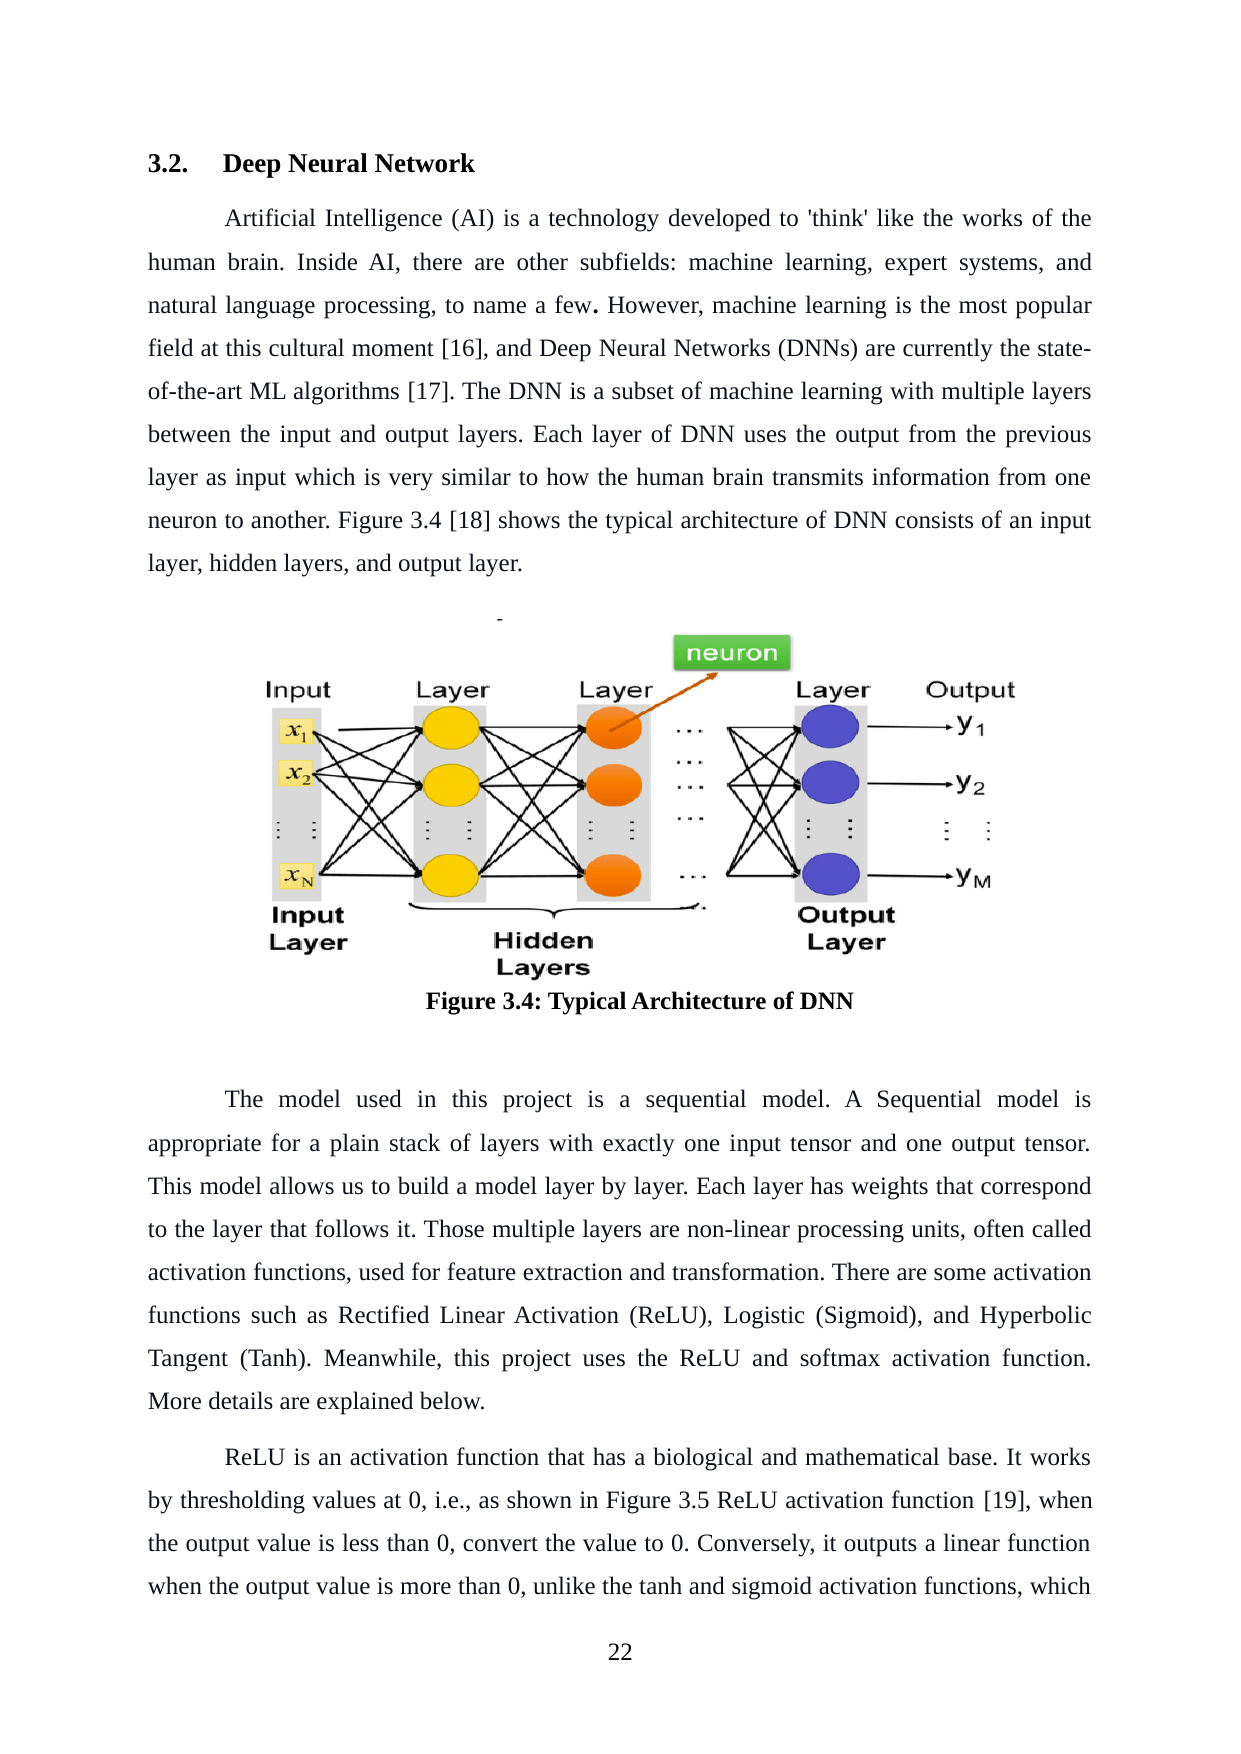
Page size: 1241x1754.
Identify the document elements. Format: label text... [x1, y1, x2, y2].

text ReLU is an activation function that has a biological and mathematical base. It works by thresholding values at 0, i.e., as shown in Figure 3.5 ReLU activation function [19], when the output value is less than 0, convert the value to 0. Conversely, it outputs a linear function when the output value is more than 0, unlike the tanh and sigmoid activation functions, which [148, 1442, 1093, 1600]
text Figure 3.4: Typical Architecture of DNN [252, 619, 1027, 1014]
text Artificial Intelligence (AI) is a technology developed to 'think' like the works of the human brain. Inside AI, there are other subfields: machine learning, expert systems, and natural language processing, to name a few. However, machine learning is the most popular field at this cultural moment [16], and Deep Neural Networks (DNNs) are currently the state-of-the-art ML algorithms [17]. The DNN is a subset of machine learning with multiple layers between the input and output layers. Each layer of DNN uses the output from the previous layer as input which is very similar to how the human brain transmits information from one neuron to another. Figure 3.4 [18] shows the typical architecture of DNN consists of an input layer, hidden layers, and output layer. [148, 203, 1093, 577]
subtitle Deep Neural Network [148, 148, 1093, 179]
picture [252, 619, 940, 986]
text The model used in this project is a sequential model. A Sequential model is appropriate for a plain stack of layers with exactly one input tensor and one output tensor. This model allows us to build a model layer by layer. Each layer has weights that correspond to the layer that follows it. Those multiple layers are non-linear processing units, often called activation functions, used for feature extraction and transformation. There are some activation functions such as Rectified Linear Activation (ReLU), Logistic (Sigmoid), and Hyperbolic Tangent (Tanh). Meanwhile, this project uses the ReLU and softmax activation function. More details are explained below. [148, 1084, 1093, 1415]
